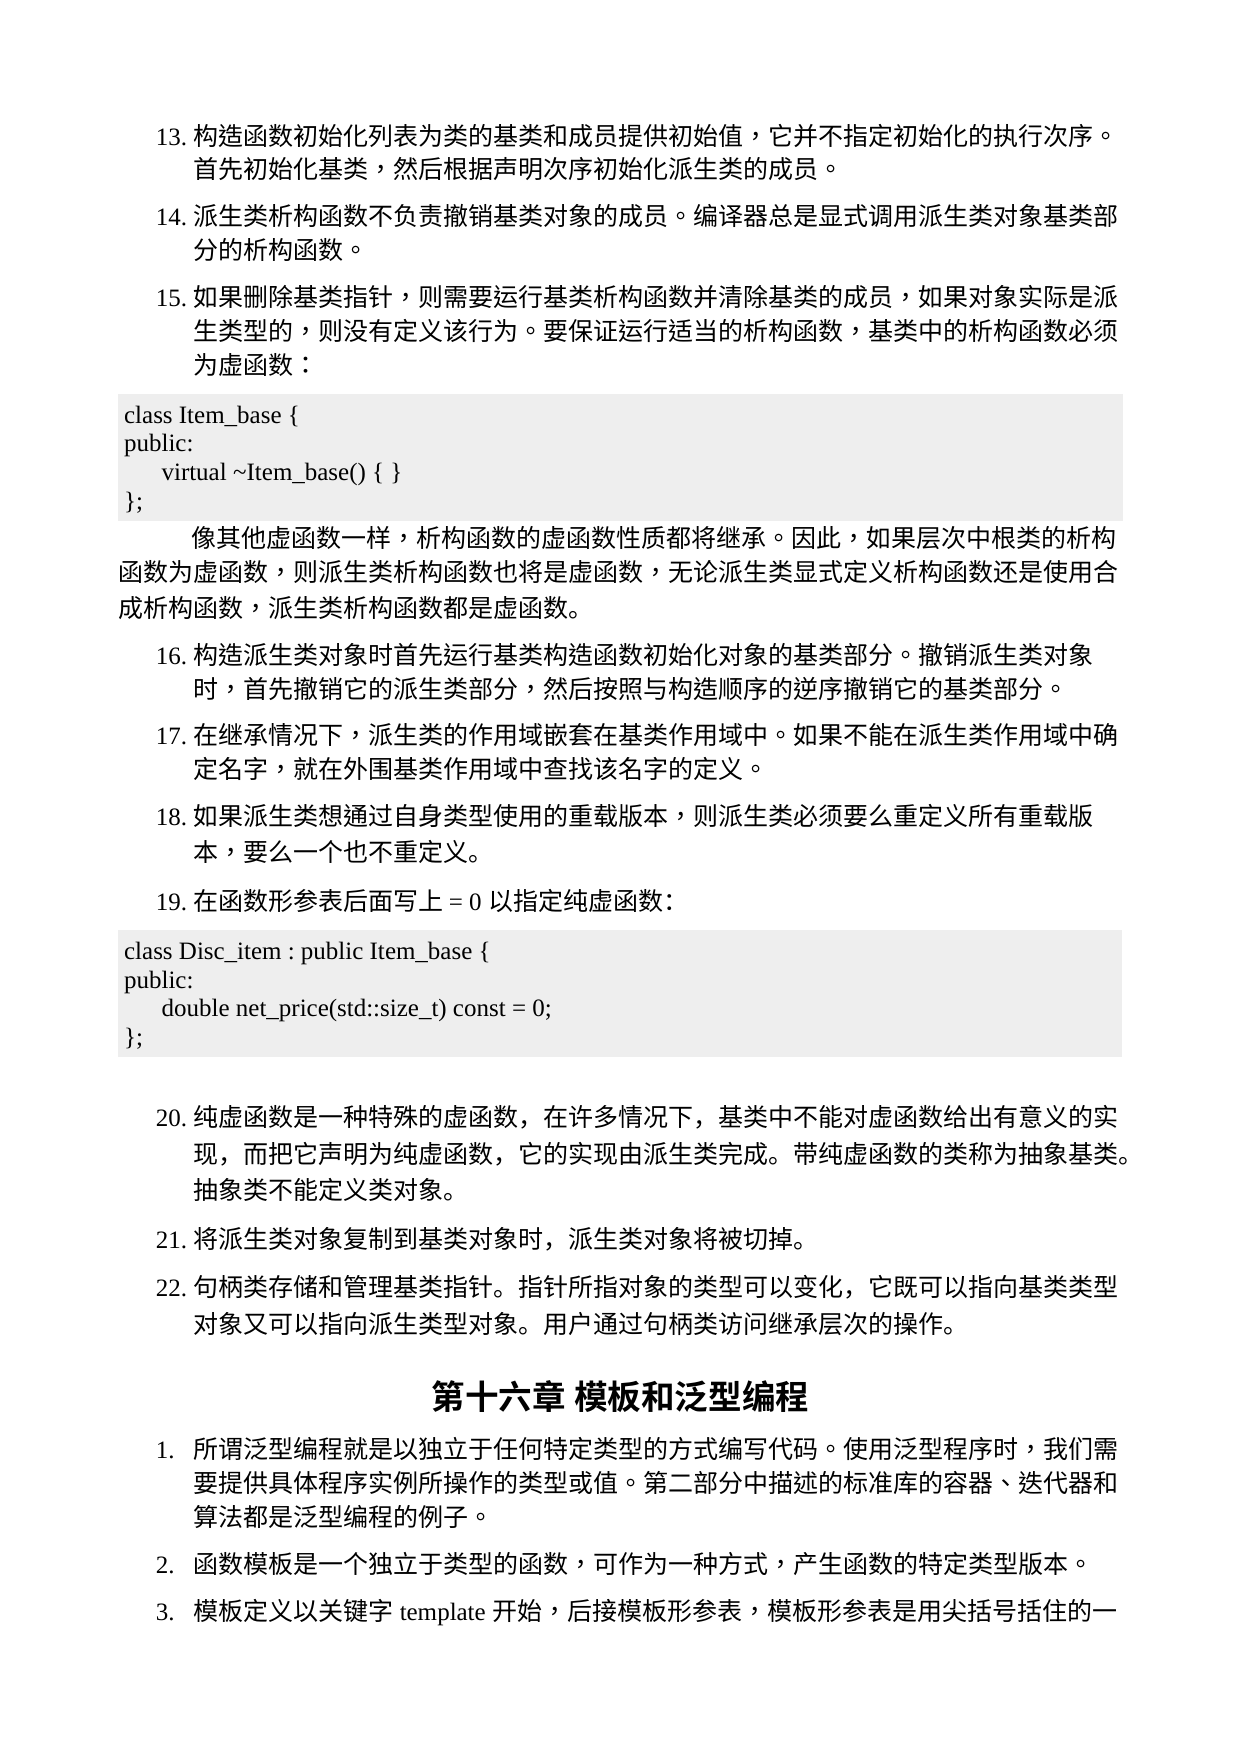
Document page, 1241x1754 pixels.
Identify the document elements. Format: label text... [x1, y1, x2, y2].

list 如果删除基类指针，则需要运行基类析构函数并清除基类的成员，如果对象实际是派生类型的，则没有定义该行为。要保证运行适当的析构函数，基类中的析构函数必须为虚函数： [156, 279, 1122, 382]
list 模板定义以关键字 template 开始，后接模板形参表，模板形参表是用尖括号括住的一 [156, 1593, 1122, 1627]
list 构造函数初始化列表为类的基类和成员提供初始值，它并不指定初始化的执行次序。首先初始化基类，然后根据声明次序初始化派生类的成员。 [156, 118, 1122, 186]
list 在函数形参表后面写上 = 0 以指定纯虚函数： [156, 881, 1122, 918]
list 将派生类对象复制到基类对象时，派生类对象将被切掉。 [156, 1219, 1122, 1255]
list 纯虚函数是一种特殊的虚函数，在许多情况下，基类中不能对虚函数给出有意义的实现，而把它声明为纯虚函数，它的实现由派生类完成。带纯虚函数的类称为抽象基类。抽象类不能定义类对象。 [156, 1098, 1122, 1207]
list 构造派生类对象时首先运行基类构造函数初始化对象的基类部分。撤销派生类对象时，首先撤销它的派生类部分，然后按照与构造顺序的逆序撤销它的基类部分。 [156, 637, 1122, 706]
table_header class Item_base { public: virtual ~Item_base() { } }; [118, 394, 1123, 521]
list 句柄类存储和管理基类指针。指针所指对象的类型可以变化，它既可以指向基类类型对象又可以指向派生类型对象。用户通过句柄类访问继承层次的操作。 [156, 1268, 1122, 1340]
list 在继承情况下，派生类的作用域嵌套在基类作用域中。如果不能在派生类作用域中确定名字，就在外围基类作用域中查找该名字的定义。 [156, 718, 1122, 786]
list 如果派生类想通过自身类型使用的重载版本，则派生类必须要么重定义所有重载版本，要么一个也不重定义。 [156, 799, 1122, 869]
subtitle 第十六章 模板和泛型编程 [118, 1374, 1122, 1419]
list 所谓泛型编程就是以独立于任何特定类型的方式编写代码。使用泛型程序时，我们需要提供具体程序实例所操作的类型或值。第二部分中描述的标准库的容器、迭代器和算法都是泛型编程的例子。 [156, 1432, 1122, 1534]
text 像其他虚函数一样，析构函数的虚函数性质都将继承。因此，如果层次中根类的析构函数为虚函数，则派生类析构函数也将是虚函数，无论派生类显式定义析构函数还是使用合成析构函数，派生类析构函数都是虚函数。 [118, 521, 1122, 625]
list 派生类析构函数不负责撤销基类对象的成员。编译器总是显式调用派生类对象基类部分的析构函数。 [156, 199, 1122, 267]
table_header class Disc_item : public Item_base { public: double net_price(std::size_t) const = 0; }; [118, 930, 1122, 1057]
list 函数模板是一个独立于类型的函数，可作为一种方式，产生函数的特定类型版本。 [156, 1547, 1122, 1581]
